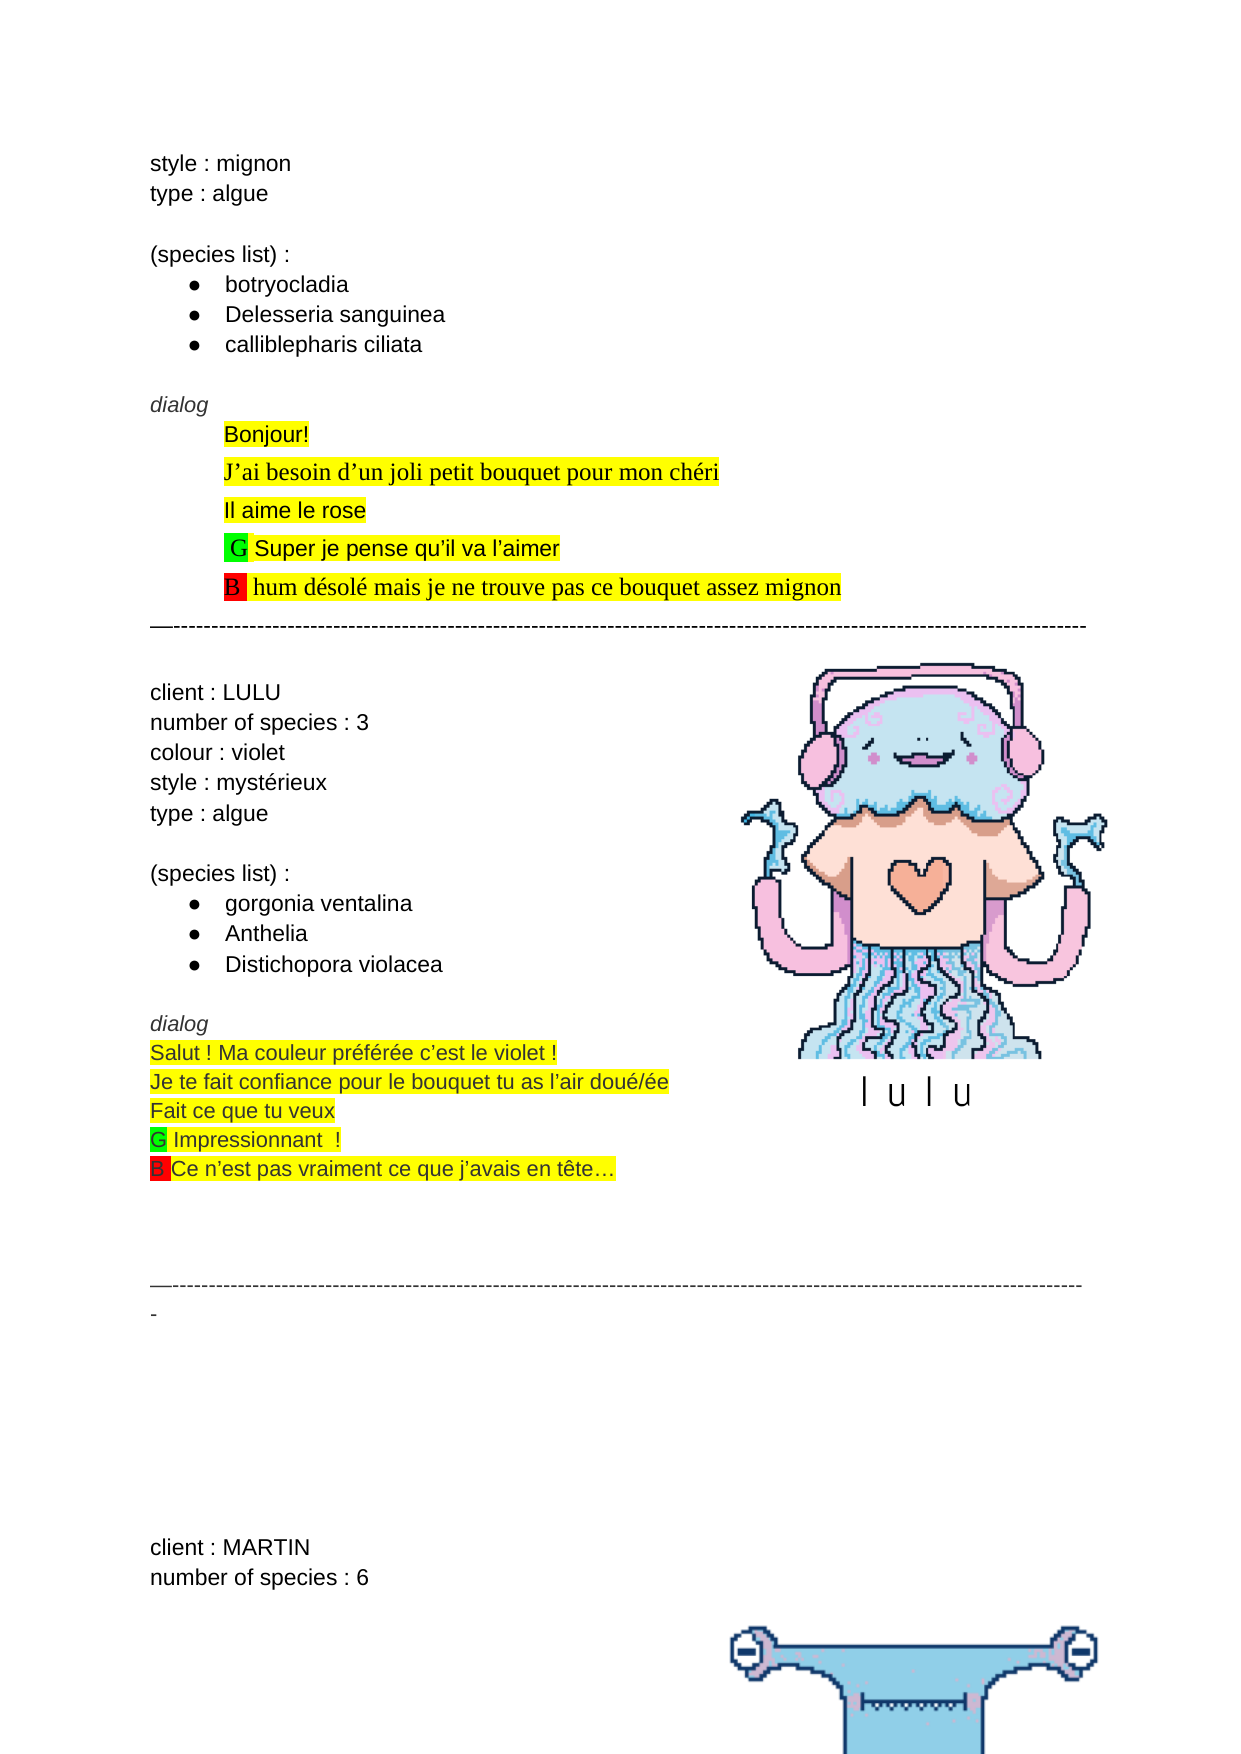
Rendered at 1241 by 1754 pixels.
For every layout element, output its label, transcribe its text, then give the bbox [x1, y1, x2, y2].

text type : algue [150, 799, 1090, 826]
text client : MARTIN [150, 1533, 1090, 1560]
text Bonjour! [224, 421, 1090, 447]
text dialog [150, 392, 1090, 417]
text type : algue [150, 180, 1090, 207]
text (species list) : [150, 241, 1090, 267]
text number of species : 3 [150, 709, 1090, 735]
text Salut ! Ma couleur préférée c’est le violet ! [150, 1040, 1090, 1065]
text Je te fait confiance pour le bouquet tu as l’air doué/ée [150, 1069, 1090, 1094]
text colour : violet [150, 739, 1090, 765]
text Il aime le rose [224, 497, 1090, 523]
text Fait ce que tu veux [150, 1098, 1090, 1123]
text number of species : 6 [150, 1564, 1090, 1590]
list Delesseria sanguinea [187, 301, 1090, 327]
text G Super je pense qu’il va l’aimer [224, 533, 1090, 562]
text style : mystérieux [150, 769, 1090, 796]
list gorgonia ventalina [187, 890, 1090, 916]
list botryocladia [187, 271, 1090, 297]
text G Impressionnant ! [150, 1127, 1090, 1152]
text B hum désolé mais je ne trouve pas ce bouquet assez mignon [224, 572, 1090, 601]
text (species list) : [150, 860, 1090, 886]
list Distichopora violacea [187, 951, 1090, 977]
text J’ai besoin d’un joli petit bouquet pour mon chéri [224, 457, 1090, 486]
text —------------------------------------------------------------------------------------------------------------------------ [150, 612, 1090, 638]
list Anthelia [187, 920, 1090, 947]
list calliblepharis ciliata [187, 331, 1090, 358]
text style : mignon [150, 150, 1090, 176]
text client : LULU [150, 679, 1090, 705]
text B Ce n’est pas vraiment ce que j’avais en tête… [150, 1156, 1090, 1181]
text dialog [150, 1011, 1090, 1036]
text —------------------------------------------------------------------------------------------------------------------------------ [150, 1272, 1090, 1326]
